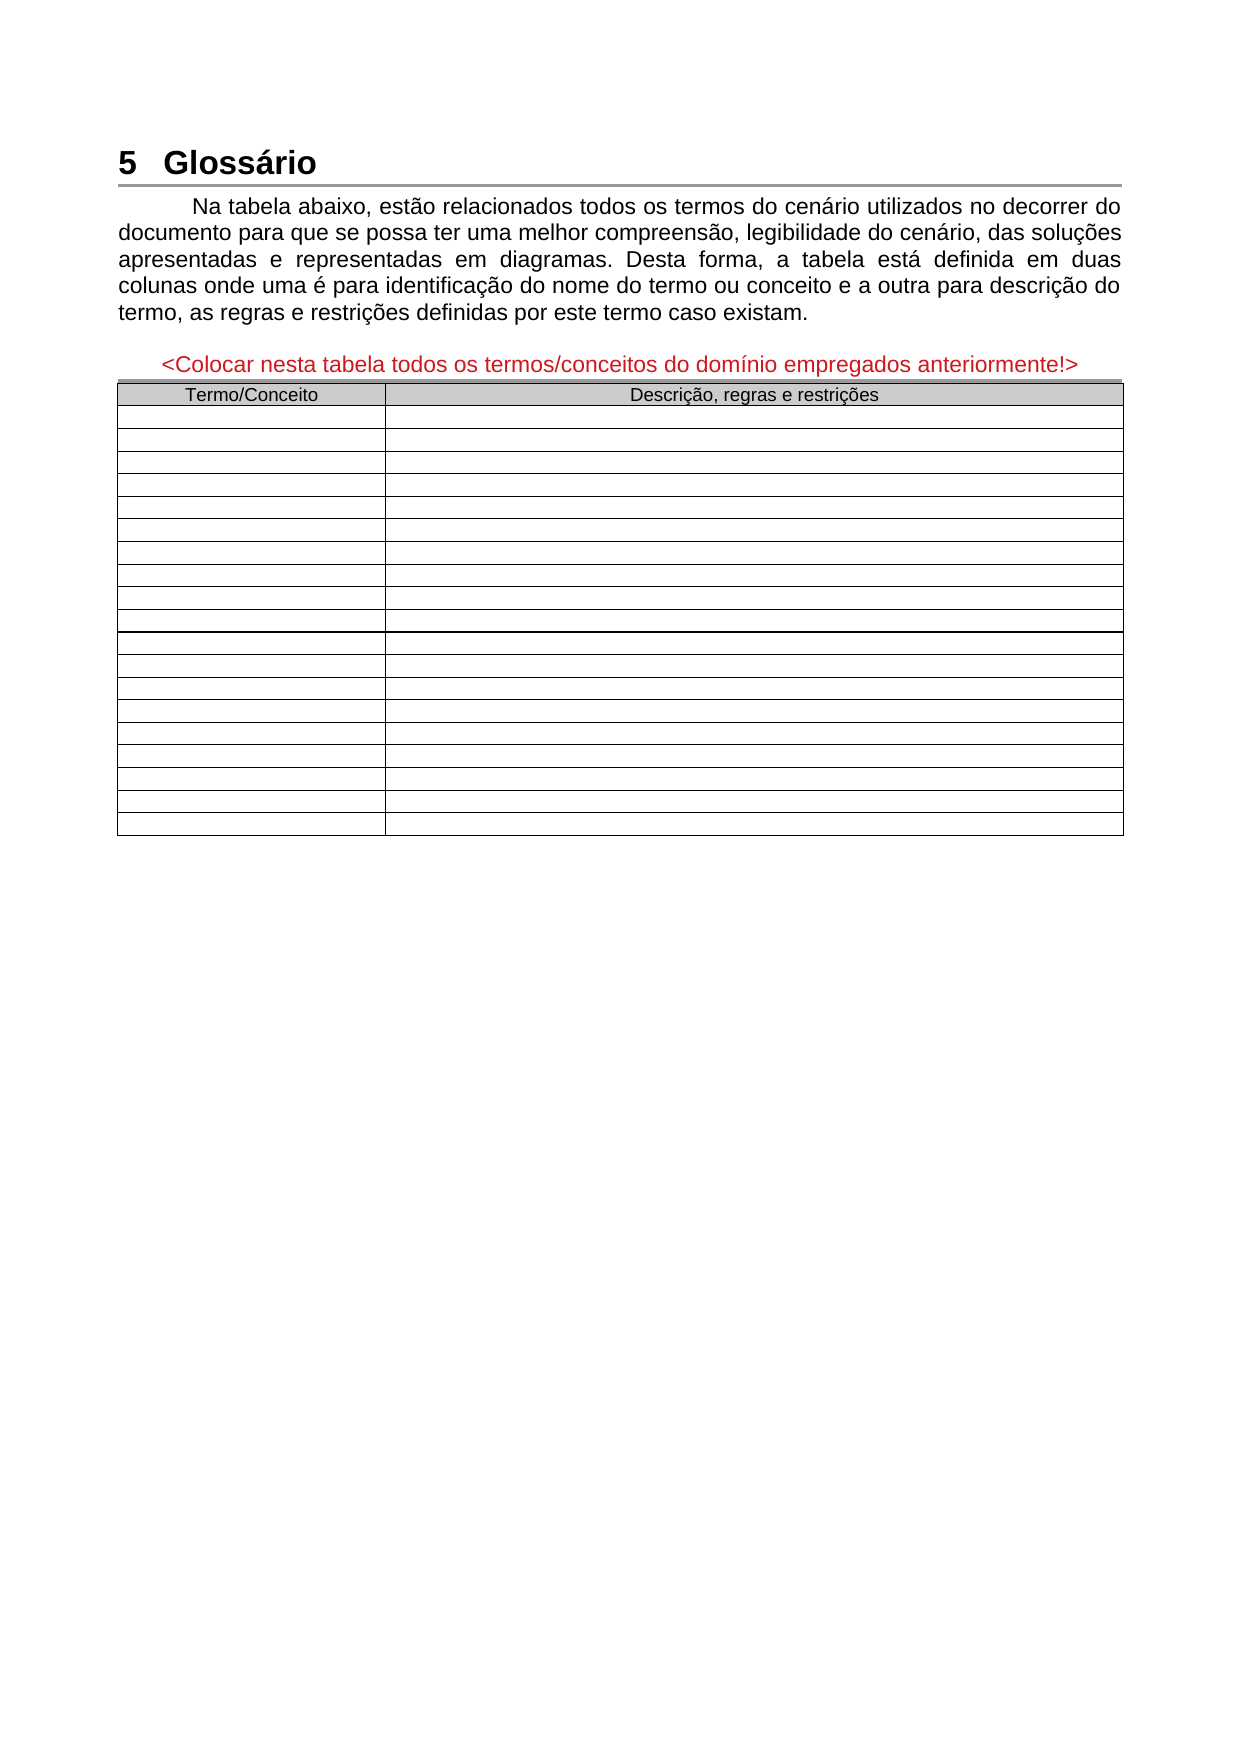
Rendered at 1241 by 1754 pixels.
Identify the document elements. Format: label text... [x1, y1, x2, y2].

table_cell [118, 655, 385, 677]
table_cell [118, 429, 385, 451]
table_cell [118, 768, 385, 789]
table_cell [386, 497, 1123, 518]
table_header Termo/Conceito [118, 384, 385, 405]
table_cell [386, 700, 1123, 722]
table_cell [118, 610, 385, 631]
table_cell [118, 791, 385, 812]
table_cell [118, 587, 385, 609]
table_cell [386, 655, 1123, 677]
table_cell [386, 452, 1123, 473]
table_cell [118, 678, 385, 699]
table_cell [386, 429, 1123, 451]
table_cell [386, 791, 1123, 812]
table_cell [118, 497, 385, 518]
table_cell [118, 813, 385, 835]
table_cell [118, 519, 385, 541]
table_cell [118, 723, 385, 744]
table_cell [386, 587, 1123, 609]
table_cell [386, 542, 1123, 563]
table_cell [118, 565, 385, 586]
text Na tabela abaixo, estão relacionados todos os termos do cenário utilizados no decorrer do documento para que se possa ter uma melhor compreensão, legibilidade do cenário, das soluções apresentadas e representadas em diagramas. Desta forma, a tabela está definida em duas colunas onde uma é para identificação do nome do termo ou conceito e a outra para descrição do termo, as regras e restrições definidas por este termo caso existam. [118, 193, 1122, 325]
table_cell [386, 610, 1123, 631]
table_cell [386, 474, 1123, 496]
table_cell [386, 678, 1123, 699]
table_cell [118, 700, 385, 722]
table_cell [386, 813, 1123, 835]
table_cell [386, 768, 1123, 789]
table_header Descrição, regras e restrições [386, 384, 1123, 405]
table_cell [118, 745, 385, 767]
subtitle Glossário [118, 143, 1122, 184]
table_cell [386, 565, 1123, 586]
table_cell [118, 474, 385, 496]
table_cell [118, 542, 385, 563]
table_cell [386, 723, 1123, 744]
text <Colocar nesta tabela todos os termos/conceitos do domínio empregados anteriormente!> [118, 351, 1122, 379]
table_cell [118, 633, 385, 654]
table_cell [118, 406, 385, 428]
table_cell [118, 452, 385, 473]
table_cell [386, 745, 1123, 767]
table_cell [386, 633, 1123, 654]
table_cell [386, 406, 1123, 428]
table_cell [386, 519, 1123, 541]
